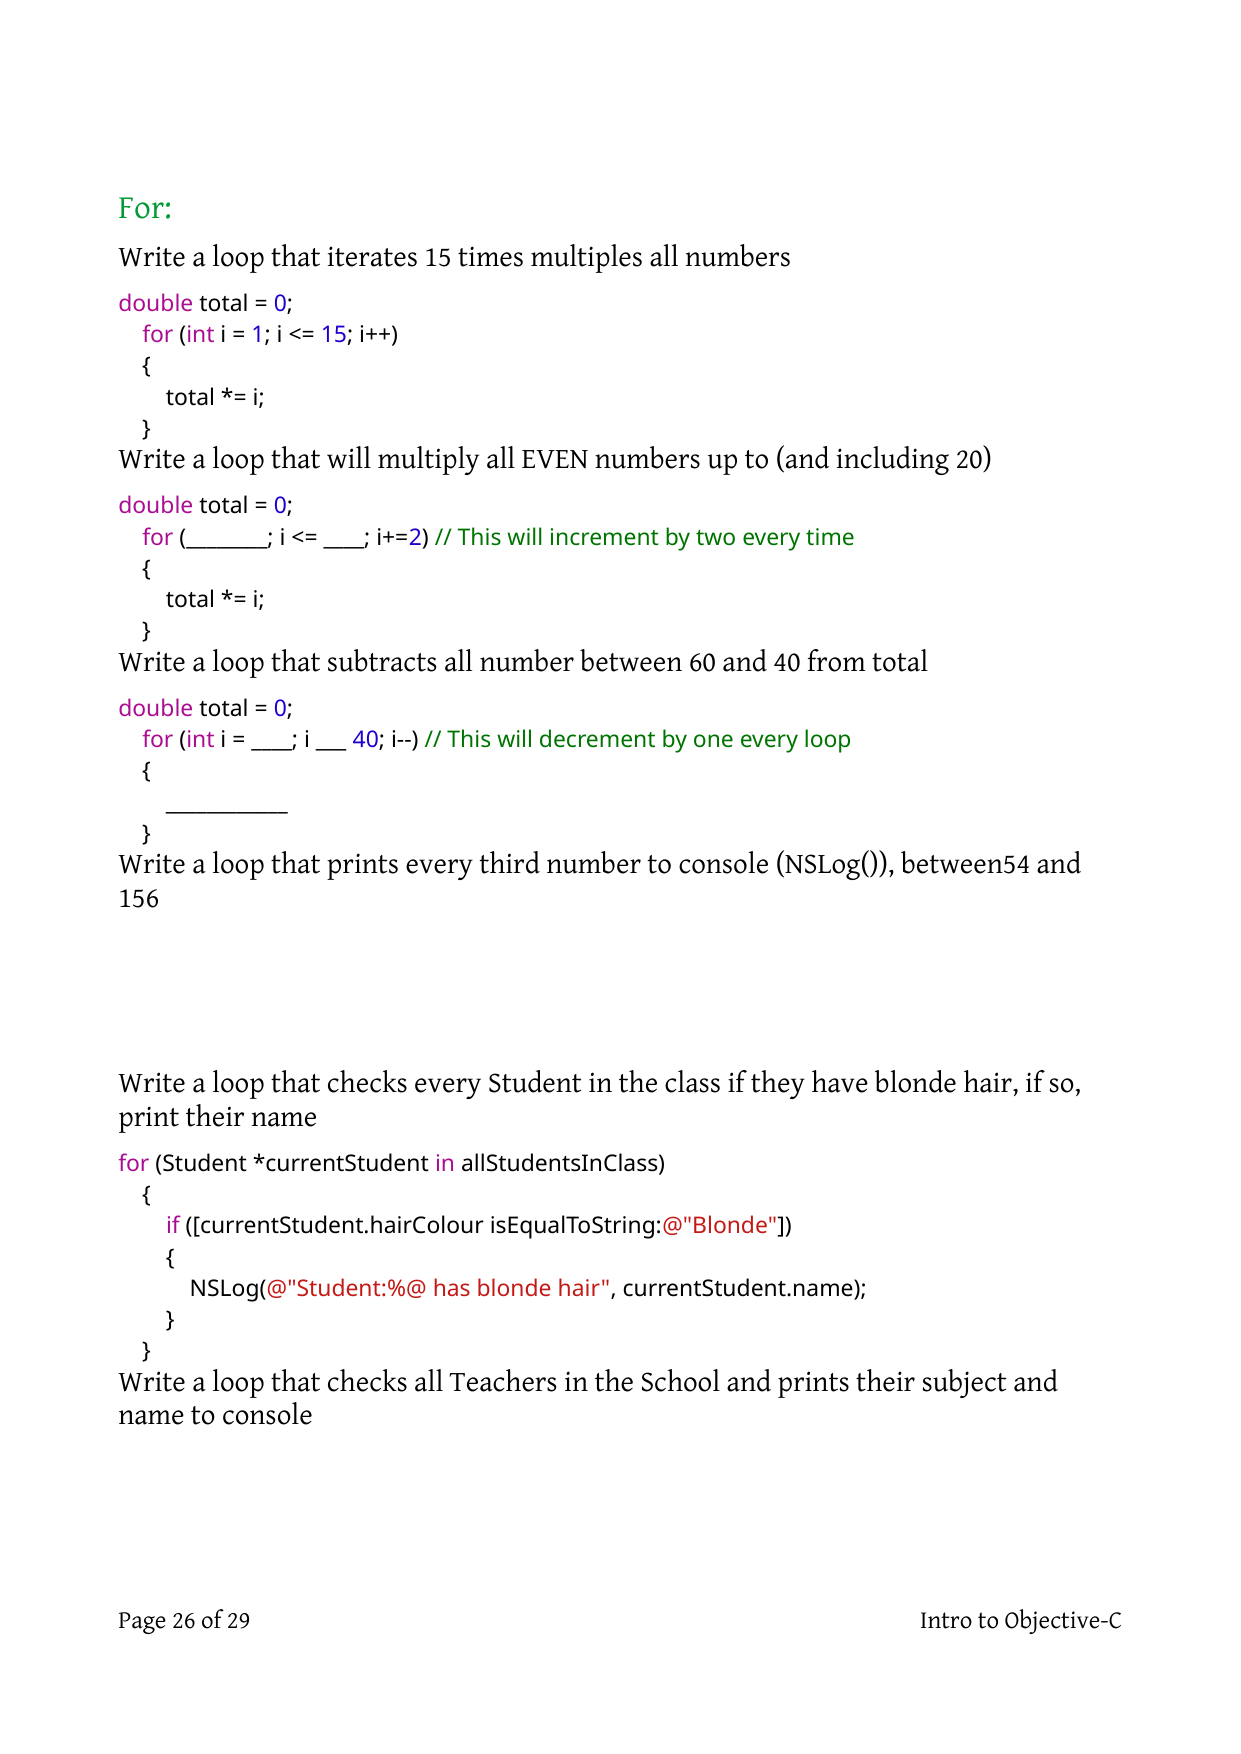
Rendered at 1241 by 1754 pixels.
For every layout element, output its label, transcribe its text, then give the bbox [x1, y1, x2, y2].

text } [118, 817, 1122, 848]
text { [118, 1240, 1122, 1272]
text { [118, 349, 1122, 380]
text Write a loop that checks every Student in the class if they have blonde hair, if so, print their name [118, 1067, 1122, 1134]
text } [118, 412, 1122, 443]
text for (Student *currentStudent in allStudentsInClass) [118, 1147, 1122, 1178]
text } [118, 1334, 1122, 1365]
text { [118, 1178, 1122, 1209]
text for (int i = 1; i <= 15; i++) [118, 318, 1122, 349]
text ____________ [118, 785, 1122, 817]
text for (int i = ____; i ___ 40; i--) // This will decrement by one every loop [118, 723, 1122, 754]
text Write a loop that prints every third number to console (NSLog()), between54 and 156 [118, 848, 1122, 915]
text Write a loop that iterates 15 times multiples all numbers [118, 240, 1122, 274]
text for (________; i <= ____; i+=2) // This will increment by two every time [118, 520, 1122, 552]
text NSLog(@"Student:%@ has blonde hair", currentStudent.name); [118, 1272, 1122, 1303]
text double total = 0; [118, 489, 1122, 520]
text Write a loop that subtracts all number between 60 and 40 from total [118, 645, 1122, 679]
text Write a loop that will multiply all EVEN numbers up to (and including 20) [118, 443, 1122, 477]
text } [118, 1303, 1122, 1334]
subtitle For: [118, 189, 1122, 228]
text total *= i; [118, 583, 1122, 614]
text total *= i; [118, 380, 1122, 412]
text double total = 0; [118, 287, 1122, 318]
text Write a loop that checks all Teachers in the School and prints their subject and name to console [118, 1365, 1122, 1433]
text { [118, 552, 1122, 583]
text double total = 0; [118, 692, 1122, 723]
text if ([currentStudent.hairColour isEqualToString:@"Blonde"]) [118, 1209, 1122, 1240]
text { [118, 754, 1122, 785]
text } [118, 614, 1122, 645]
